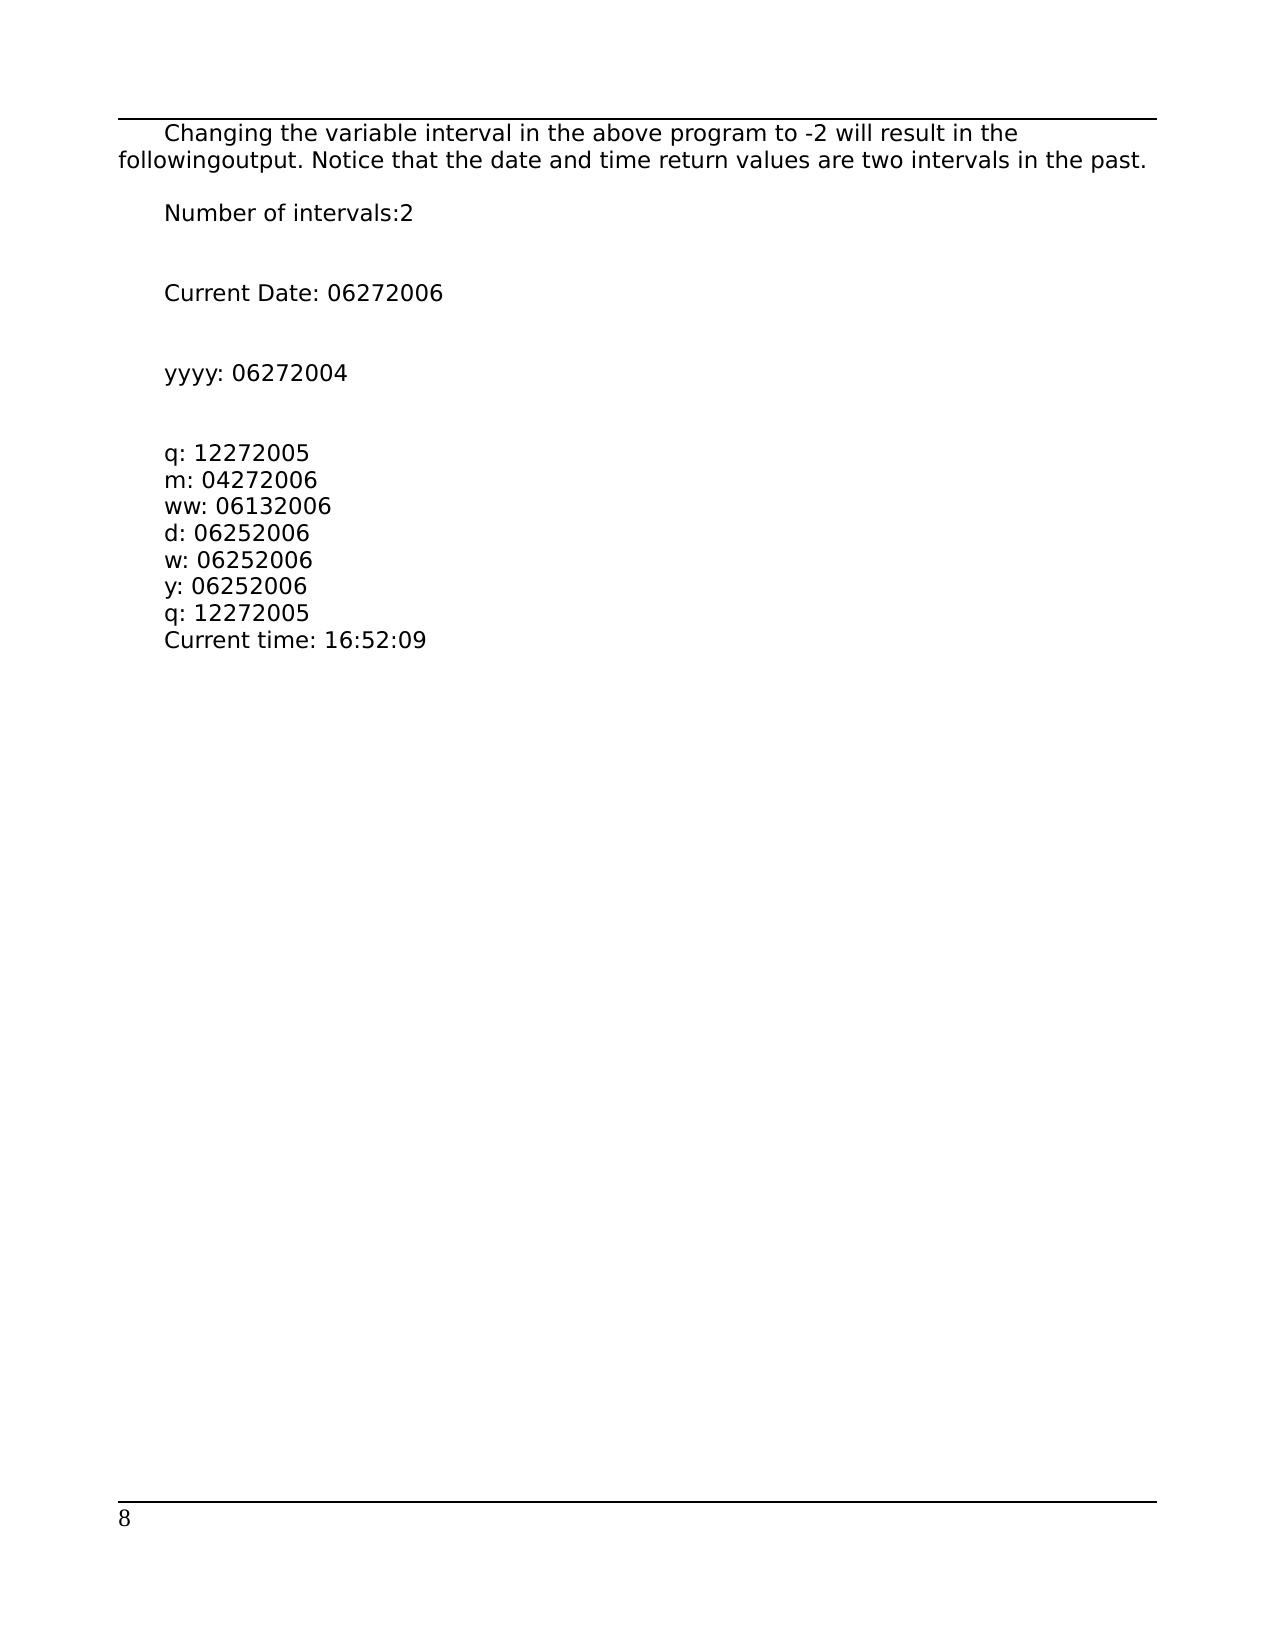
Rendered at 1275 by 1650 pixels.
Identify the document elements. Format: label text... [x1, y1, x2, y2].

text yyyy: 06272004 [118, 360, 1157, 387]
text q: 12272005 [118, 440, 1157, 467]
text Number of intervals:2 [118, 200, 1157, 227]
text y: 06252006 [118, 573, 1157, 600]
text m: 04272006 [118, 467, 1157, 493]
text ww: 06132006 [118, 493, 1157, 520]
text Current Date: 06272006 [118, 280, 1157, 307]
text Changing the variable interval in the above program to -2 will result in the followingoutput. Notice that the date and time return values are two intervals in the past. [118, 120, 1157, 173]
text Current time: 16:52:09 [118, 627, 1157, 653]
text d: 06252006 [118, 520, 1157, 547]
text w: 06252006 [118, 547, 1157, 573]
text q: 12272005 [118, 600, 1157, 627]
